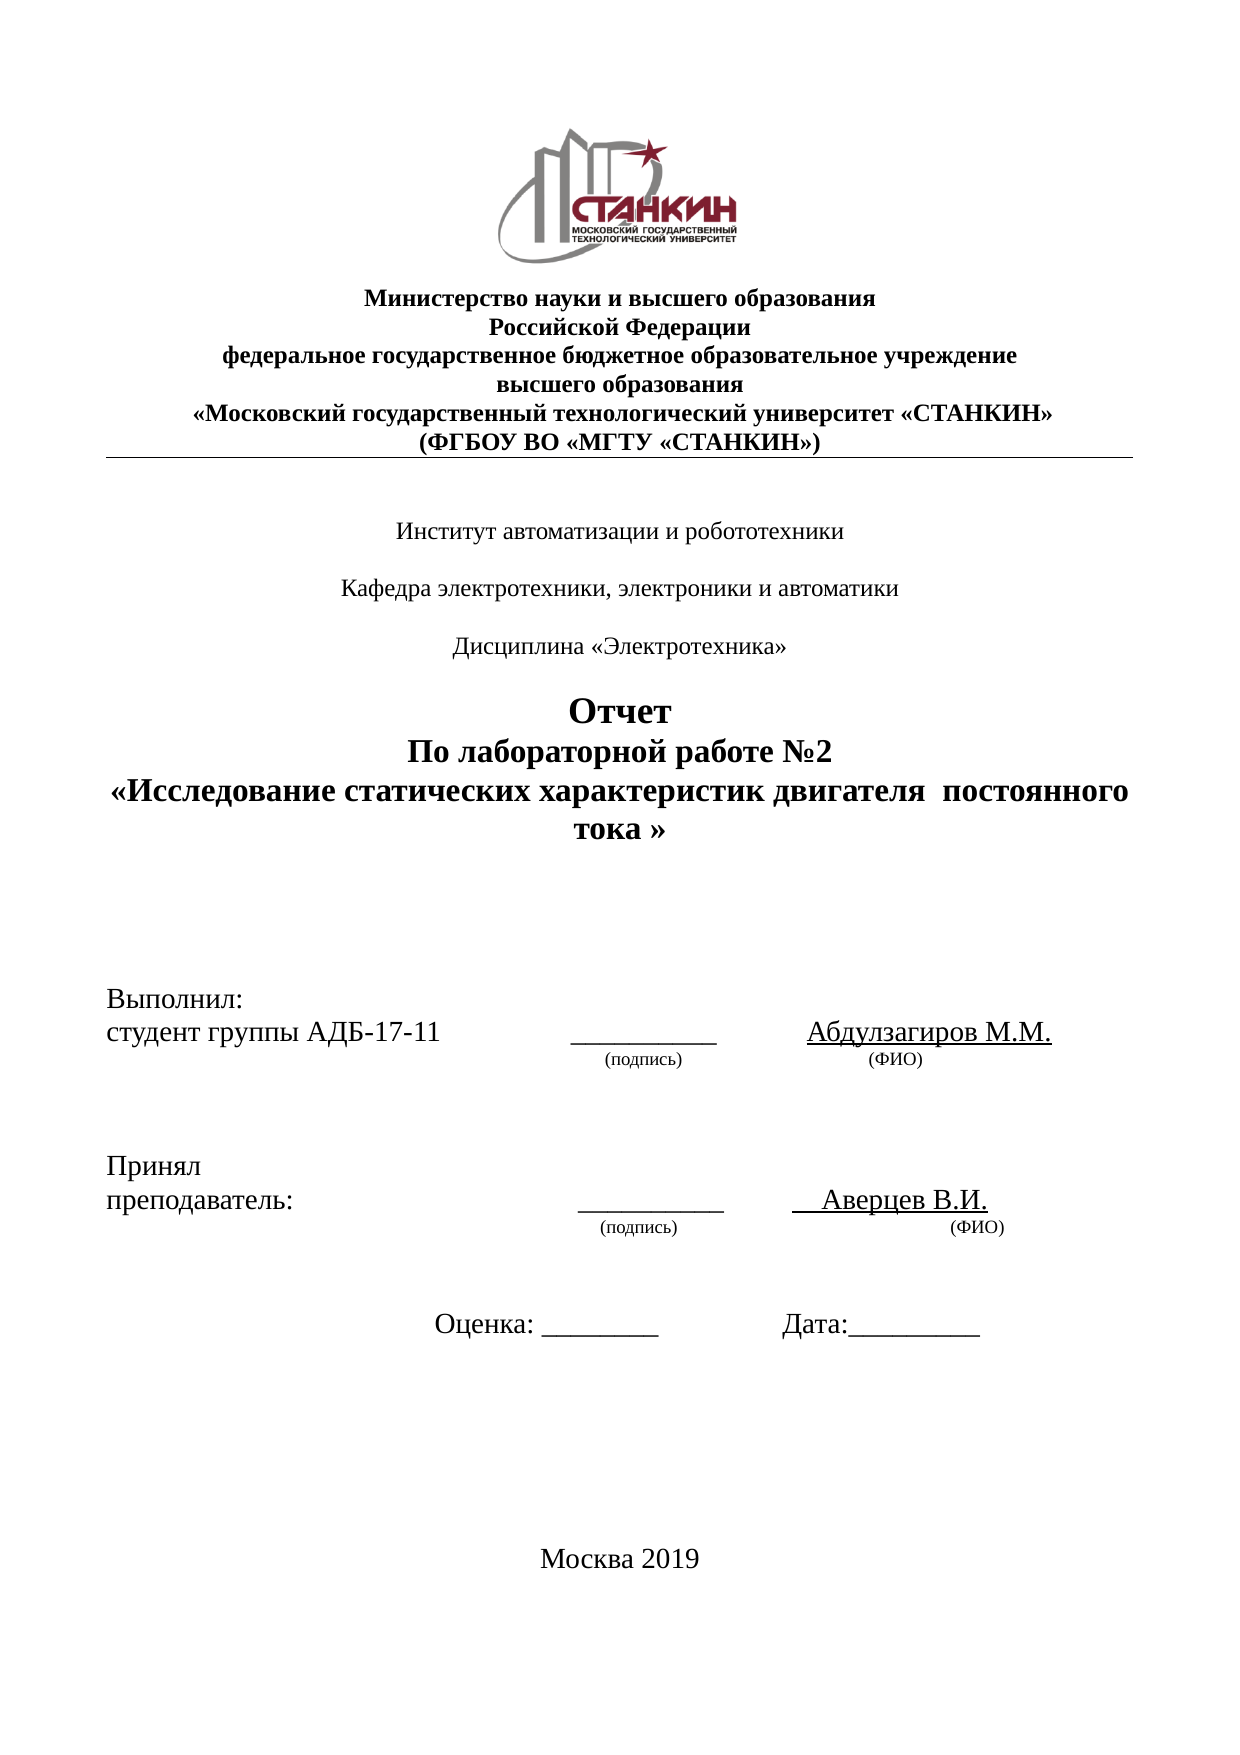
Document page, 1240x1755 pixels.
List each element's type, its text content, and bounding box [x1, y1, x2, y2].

text «Исследование статических характеристик двигателя постоянного тока » [106, 770, 1133, 847]
text федеральное государственное бюджетное образовательное учреждение [106, 340, 1133, 369]
text Министерство науки и высшего образования [106, 283, 1133, 312]
text Выполнил: [106, 981, 1133, 1014]
text высшего образования [106, 369, 1133, 398]
text «Московский государственный технологический университет «СТАНКИН» [106, 398, 1133, 427]
text Дисциплина «Электротехника» [106, 631, 1133, 660]
text преподаватель: __________ Аверцев В.И. [106, 1182, 1133, 1216]
text Оценка: ________ Дата:_________ [106, 1307, 1133, 1340]
text Кафедра электротехники, электроники и автоматики [106, 573, 1133, 602]
text Принял [106, 1148, 1133, 1182]
text (подпись) (ФИО) [549, 1216, 1133, 1249]
text Отчет [106, 688, 1133, 732]
text (ФГБОУ ВО «МГТУ «СТАНКИН») [106, 427, 1133, 457]
text (подпись) (ФИО) [106, 1048, 1133, 1081]
text Российской Федерации [106, 312, 1133, 340]
text студент группы АДБ-17-11 __________ Абдулзагиров М.М. [106, 1014, 1133, 1048]
text По лабораторной работе №2 [106, 732, 1133, 770]
text Москва 2019 [106, 1541, 1133, 1575]
text Институт автоматизации и робототехники [106, 516, 1133, 545]
